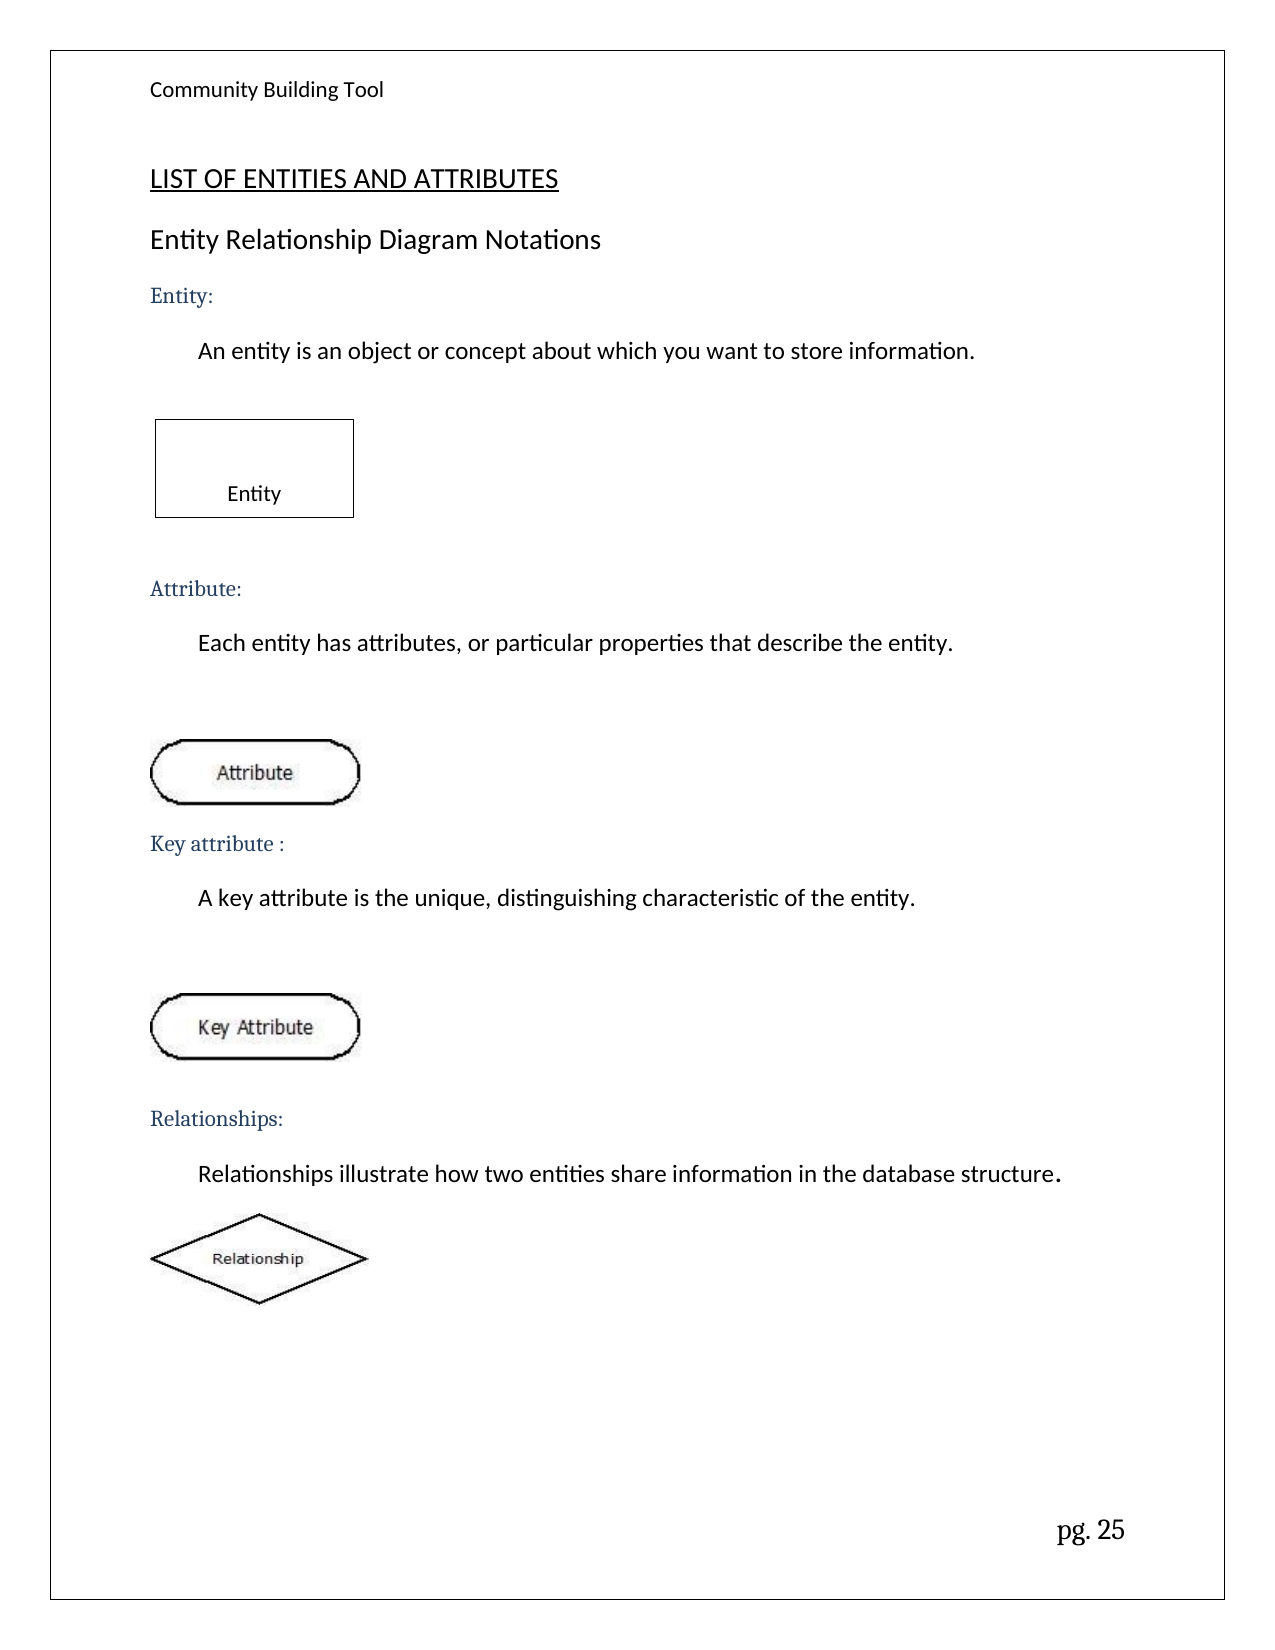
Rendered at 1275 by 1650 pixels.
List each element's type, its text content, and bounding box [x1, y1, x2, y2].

text Relationships illustrate how two entities share information in the database structure. [198, 1158, 1125, 1188]
subtitle Relationships: [150, 1106, 1125, 1132]
text A key attribute is the unique, distinguishing characteristic of the entity. [198, 882, 1125, 913]
picture [150, 993, 362, 1062]
subtitle Attribute: [150, 576, 1125, 602]
text Each entity has attributes, or particular properties that describe the entity. [198, 627, 1125, 658]
text An entity is an object or concept about which you want to store information. [198, 335, 1125, 365]
text Entity Relationship Diagram Notations [150, 221, 1125, 257]
subtitle Key attribute : [150, 831, 1125, 857]
picture [150, 739, 362, 807]
subtitle Entity: [150, 283, 1125, 309]
picture [150, 1213, 369, 1306]
text Entity [224, 479, 284, 508]
subtitle LIST OF ENTITIES AND ATTRIBUTES [150, 160, 1125, 195]
